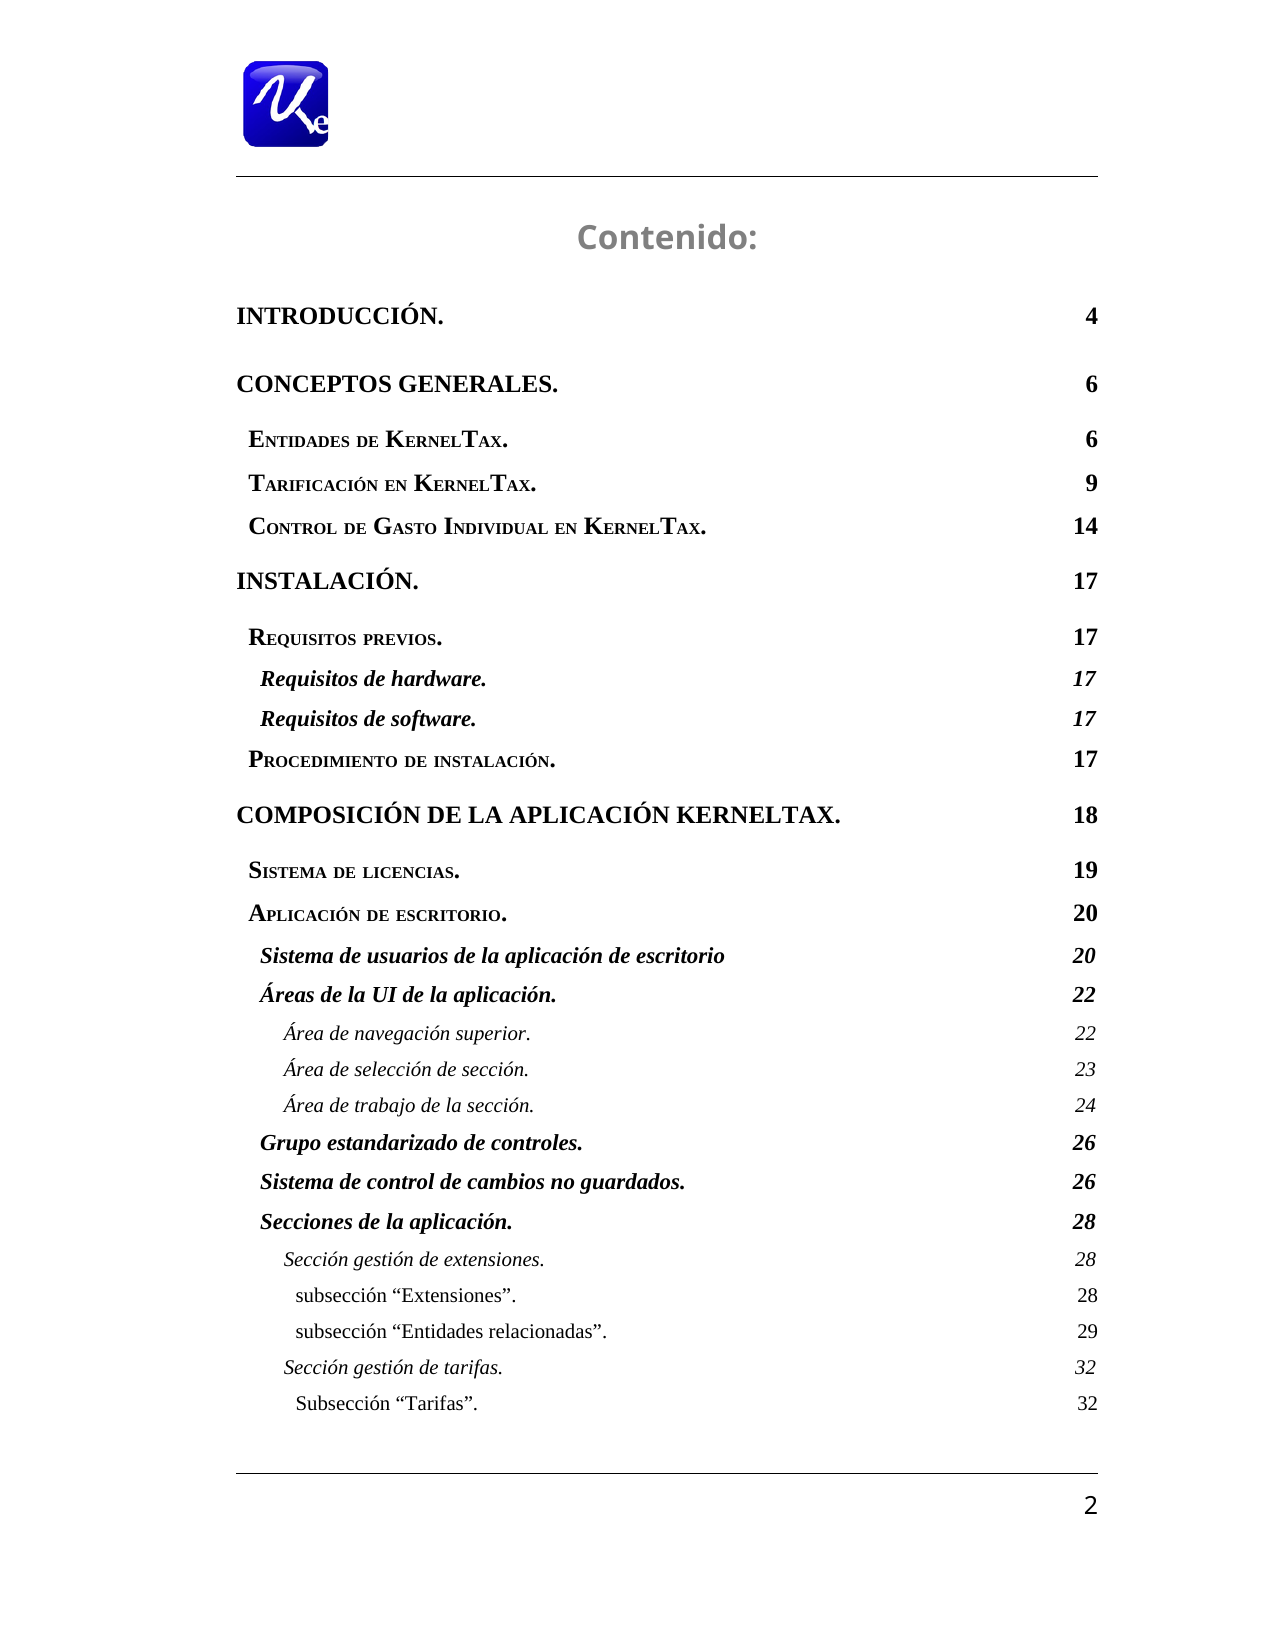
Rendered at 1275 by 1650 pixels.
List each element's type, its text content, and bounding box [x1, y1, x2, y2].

text subsección “Entidades relacionadas”. 29 [295, 1319, 1098, 1343]
text Sección gestión de extensiones. 28 [283, 1247, 1098, 1271]
text Sistema de usuarios de la aplicación de escritorio 20 [260, 942, 1098, 968]
text Secciones de la aplicación. 28 [260, 1208, 1098, 1234]
text Instalación. 17 [236, 566, 1098, 595]
text Requisitos de hardware. 17 [260, 665, 1098, 692]
text Sistema de licencias. 19 [248, 855, 1098, 884]
text Área de navegación superior. 22 [283, 1021, 1098, 1045]
text subsección “Extensiones”. 28 [295, 1283, 1098, 1307]
text Áreas de la UI de la aplicación. 22 [260, 981, 1098, 1007]
text Área de selección de sección. 23 [283, 1057, 1098, 1081]
text Grupo estandarizado de controles. 26 [260, 1129, 1098, 1155]
picture [243, 61, 329, 147]
text Tarificación en KernelTax. 9 [248, 468, 1098, 496]
text Requisitos previos. 17 [248, 622, 1098, 651]
text Subsección “Tarifas”. 32 [295, 1391, 1098, 1415]
text Área de trabajo de la sección. 24 [283, 1093, 1098, 1117]
subtitle Contenido: [236, 214, 1098, 259]
text Requisitos de software. 17 [260, 705, 1098, 731]
text Sistema de control de cambios no guardados. 26 [260, 1168, 1098, 1194]
text Introducción. 4 [236, 301, 1098, 329]
text Procedimiento de instalación. 17 [248, 744, 1098, 773]
text Control de Gasto Individual en KernelTax. 14 [248, 511, 1098, 539]
text Composición de la aplicación KernelTax. 18 [236, 800, 1098, 828]
text Aplicación de escritorio. 20 [248, 898, 1098, 927]
text Entidades de KernelTax. 6 [248, 424, 1098, 453]
text Sección gestión de tarifas. 32 [283, 1355, 1098, 1379]
text Conceptos generales. 6 [236, 369, 1098, 398]
